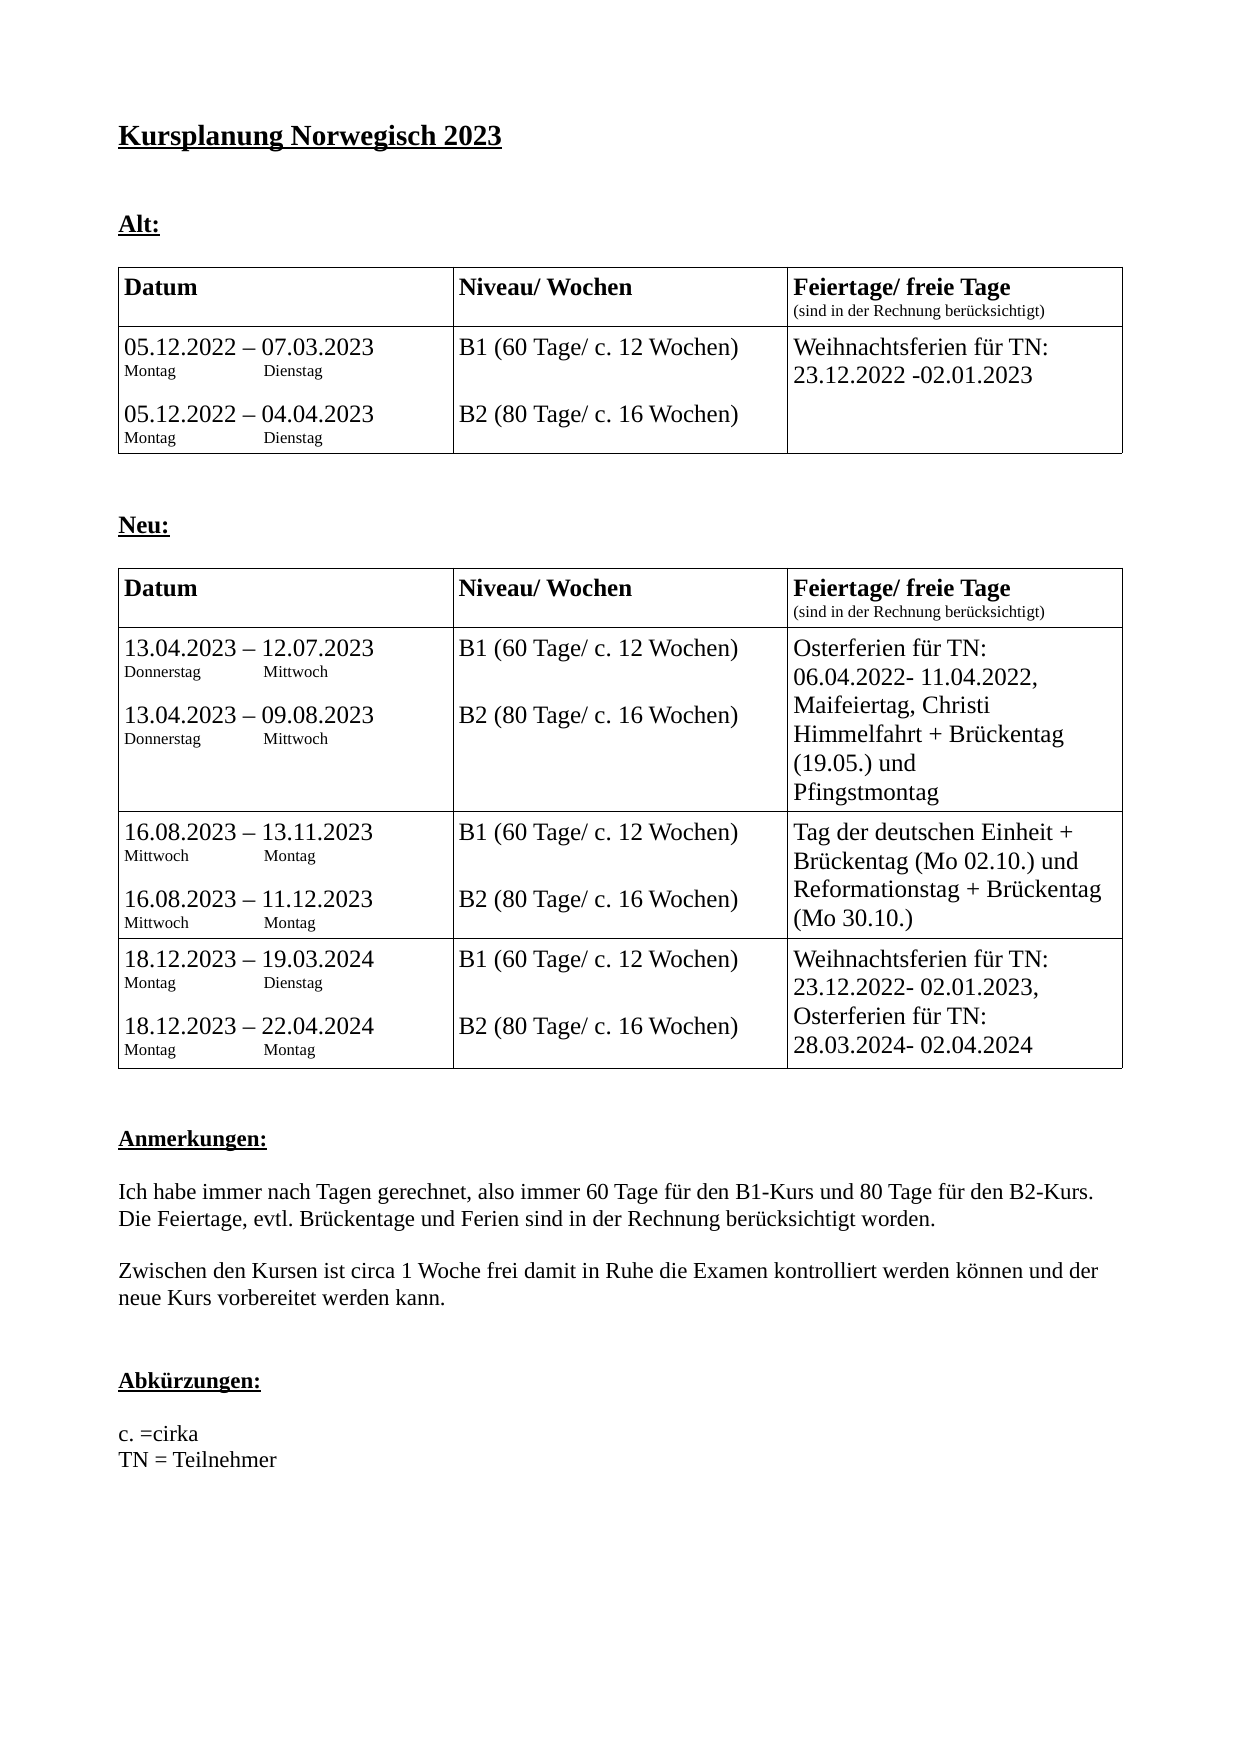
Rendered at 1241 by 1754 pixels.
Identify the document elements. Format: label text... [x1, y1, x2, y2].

table_cell 18.12.2023 – 19.03.2024 Montag Dienstag 18.12.2023 – 22.04.2024 Montag Montag [119, 939, 453, 1068]
text Alt: [118, 209, 1122, 238]
text Die Feiertage, evtl. Brückentage und Ferien sind in der Rechnung berücksichtigt worden. [118, 1204, 1122, 1231]
table_cell B1 (60 Tage/ c. 12 Wochen) B2 (80 Tage/ c. 16 Wochen) [454, 628, 787, 811]
text c. =cirka [118, 1420, 1122, 1447]
table_cell Weihnachtsferien für TN: 23.12.2022 -02.01.2023 [788, 327, 1122, 453]
text Zwischen den Kursen ist circa 1 Woche frei damit in Ruhe die Examen kontrolliert werden können und der neue Kurs vorbereitet werden kann. [118, 1257, 1122, 1310]
text TN = Teilnehmer [118, 1447, 1122, 1473]
text Anmerkungen: [118, 1126, 1122, 1152]
table_cell Weihnachtsferien für TN: 23.12.2022- 02.01.2023, Osterferien für TN: 28.03.2024- 02.04.2024 [788, 939, 1122, 1068]
table_header Niveau/ Wochen [454, 268, 787, 326]
table_cell B1 (60 Tage/ c. 12 Wochen) B2 (80 Tage/ c. 16 Wochen) [454, 939, 787, 1068]
text Ich habe immer nach Tagen gerechnet, also immer 60 Tage für den B1-Kurs und 80 Tage für den B2-Kurs. [118, 1178, 1122, 1204]
table_cell B1 (60 Tage/ c. 12 Wochen) B2 (80 Tage/ c. 16 Wochen) [454, 327, 787, 453]
table_header Feiertage/ freie Tage (sind in der Rechnung berücksichtigt) [788, 268, 1122, 326]
table_cell 05.12.2022 – 07.03.2023 Montag Dienstag 05.12.2022 – 04.04.2023 Montag Dienstag [119, 327, 453, 453]
table_cell B1 (60 Tage/ c. 12 Wochen) B2 (80 Tage/ c. 16 Wochen) [454, 812, 787, 938]
table_cell Osterferien für TN: 06.04.2022- 11.04.2022, Maifeiertag, Christi Himmelfahrt + Brückentag (19.05.) und Pfingstmontag [788, 628, 1122, 811]
table_cell 13.04.2023 – 12.07.2023 Donnerstag Mittwoch 13.04.2023 – 09.08.2023 Donnerstag Mittwoch [119, 628, 453, 811]
table_cell Tag der deutschen Einheit + Brückentag (Mo 02.10.) und Reformationstag + Brückentag (Mo 30.10.) [788, 812, 1122, 938]
table_header Feiertage/ freie Tage (sind in der Rechnung berücksichtigt) [788, 569, 1122, 627]
text Abkürzungen: [118, 1367, 1122, 1394]
table_header Niveau/ Wochen [454, 569, 787, 627]
table_cell 16.08.2023 – 13.11.2023 Mittwoch Montag 16.08.2023 – 11.12.2023 Mittwoch Montag [119, 812, 453, 938]
table_header Datum [119, 569, 453, 627]
text Kursplanung Norwegisch 2023 [118, 118, 1122, 152]
text Neu: [118, 510, 1122, 539]
table_header Datum [119, 268, 453, 326]
